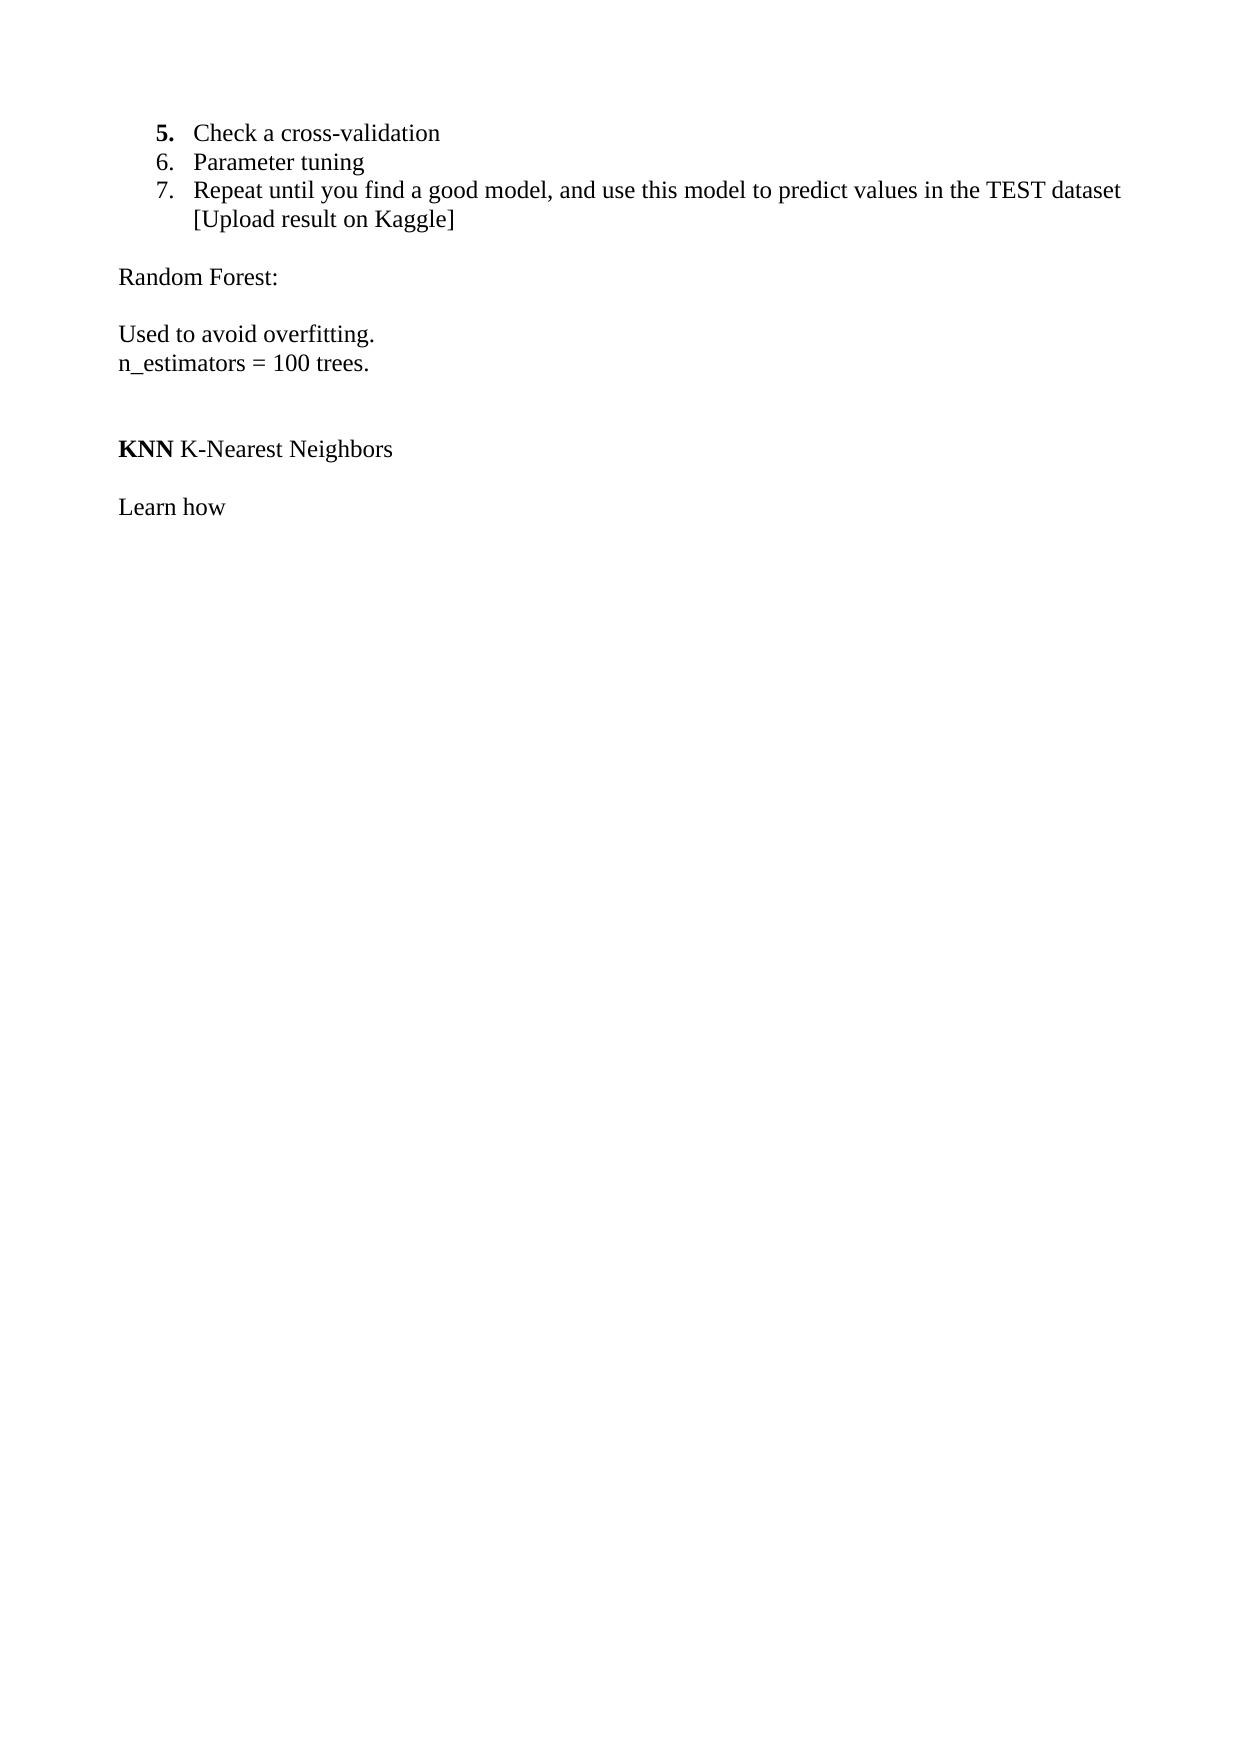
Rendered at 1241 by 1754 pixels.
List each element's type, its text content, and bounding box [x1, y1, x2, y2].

text Random Forest: [118, 262, 1122, 291]
list Repeat until you find a good model, and use this model to predict values in the TEST dataset [Upload result on Kaggle] [156, 176, 1122, 233]
list Parameter tuning [156, 147, 1122, 176]
list Check a cross-validation [156, 118, 1122, 147]
text Used to avoid overfitting. [118, 319, 1122, 348]
text Learn how [118, 492, 1122, 521]
text n_estimators = 100 trees. [118, 348, 1122, 377]
text KNN K-Nearest Neighbors [118, 434, 1122, 463]
